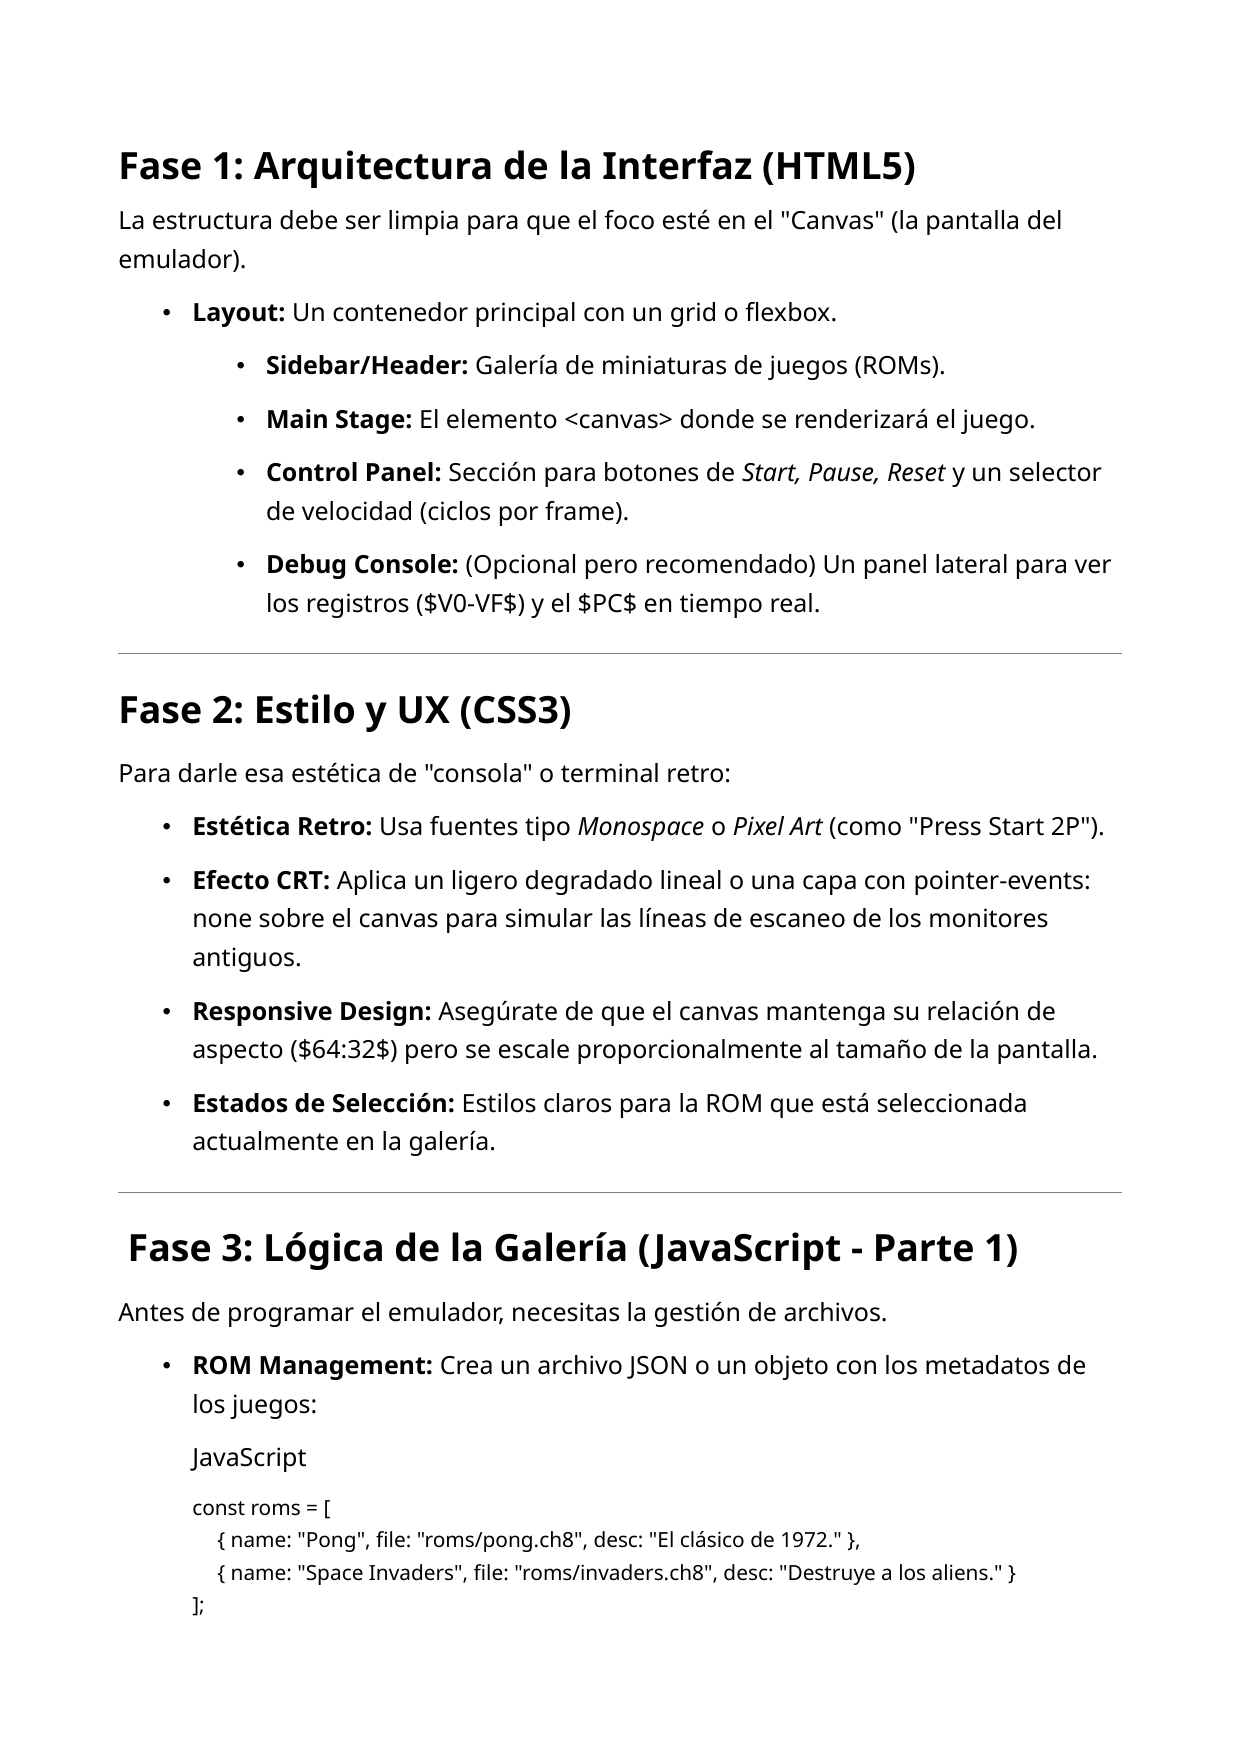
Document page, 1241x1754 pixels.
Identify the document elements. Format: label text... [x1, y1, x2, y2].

text La estructura debe ser limpia para que el foco esté en el "Canvas" (la pantalla del emulador). [118, 202, 1122, 275]
text Antes de programar el emulador, necesitas la gestión de archivos. [118, 1294, 1122, 1328]
list Sidebar/Header: Galería de miniaturas de juegos (ROMs). [236, 348, 1122, 382]
list Responsive Design: Asegúrate de que el canvas mantenga su relación de aspecto ($64:32$) pero se escale proporcionalmente al tamaño de la pantalla. [162, 993, 1122, 1066]
list { name: "Pong", file: "roms/pong.ch8", desc: "El clásico de 1972." }, [162, 1526, 1122, 1554]
list Debug Console: (Opcional pero recomendado) Un panel lateral para ver los registros ($V0-VF$) y el $PC$ en tiempo real. [236, 547, 1122, 619]
list JavaScript [162, 1440, 1122, 1474]
list Efecto CRT: Aplica un ligero degradado lineal o una capa con pointer-events: none sobre el canvas para simular las líneas de escaneo de los monitores antiguos. [162, 862, 1122, 974]
list Estados de Selección: Estilos claros para la ROM que está seleccionada actualmente en la galería. [162, 1085, 1122, 1158]
list const roms = [ [162, 1493, 1122, 1522]
subtitle Fase 1: Arquitectura de la Interfaz (HTML5) [118, 139, 1122, 190]
list Layout: Un contenedor principal con un grid o flexbox. [162, 294, 1122, 329]
list ]; [162, 1591, 1122, 1619]
subtitle Fase 3: Lógica de la Galería (JavaScript - Parte 1) [118, 1222, 1122, 1273]
list Control Panel: Sección para botones de Start, Pause, Reset y un selector de velocidad (ciclos por frame). [236, 454, 1122, 527]
list { name: "Space Invaders", file: "roms/invaders.ch8", desc: "Destruye a los aliens." } [162, 1558, 1122, 1587]
list Estética Retro: Usa fuentes tipo Monospace o Pixel Art (como "Press Start 2P"). [162, 809, 1122, 843]
list Main Stage: El elemento <canvas> donde se renderizará el juego. [236, 401, 1122, 435]
subtitle Fase 2: Estilo y UX (CSS3) [118, 683, 1122, 734]
list ROM Management: Crea un archivo JSON o un objeto con los metadatos de los juegos: [162, 1348, 1122, 1421]
text Para darle esa estética de "consola" o terminal retro: [118, 756, 1122, 790]
